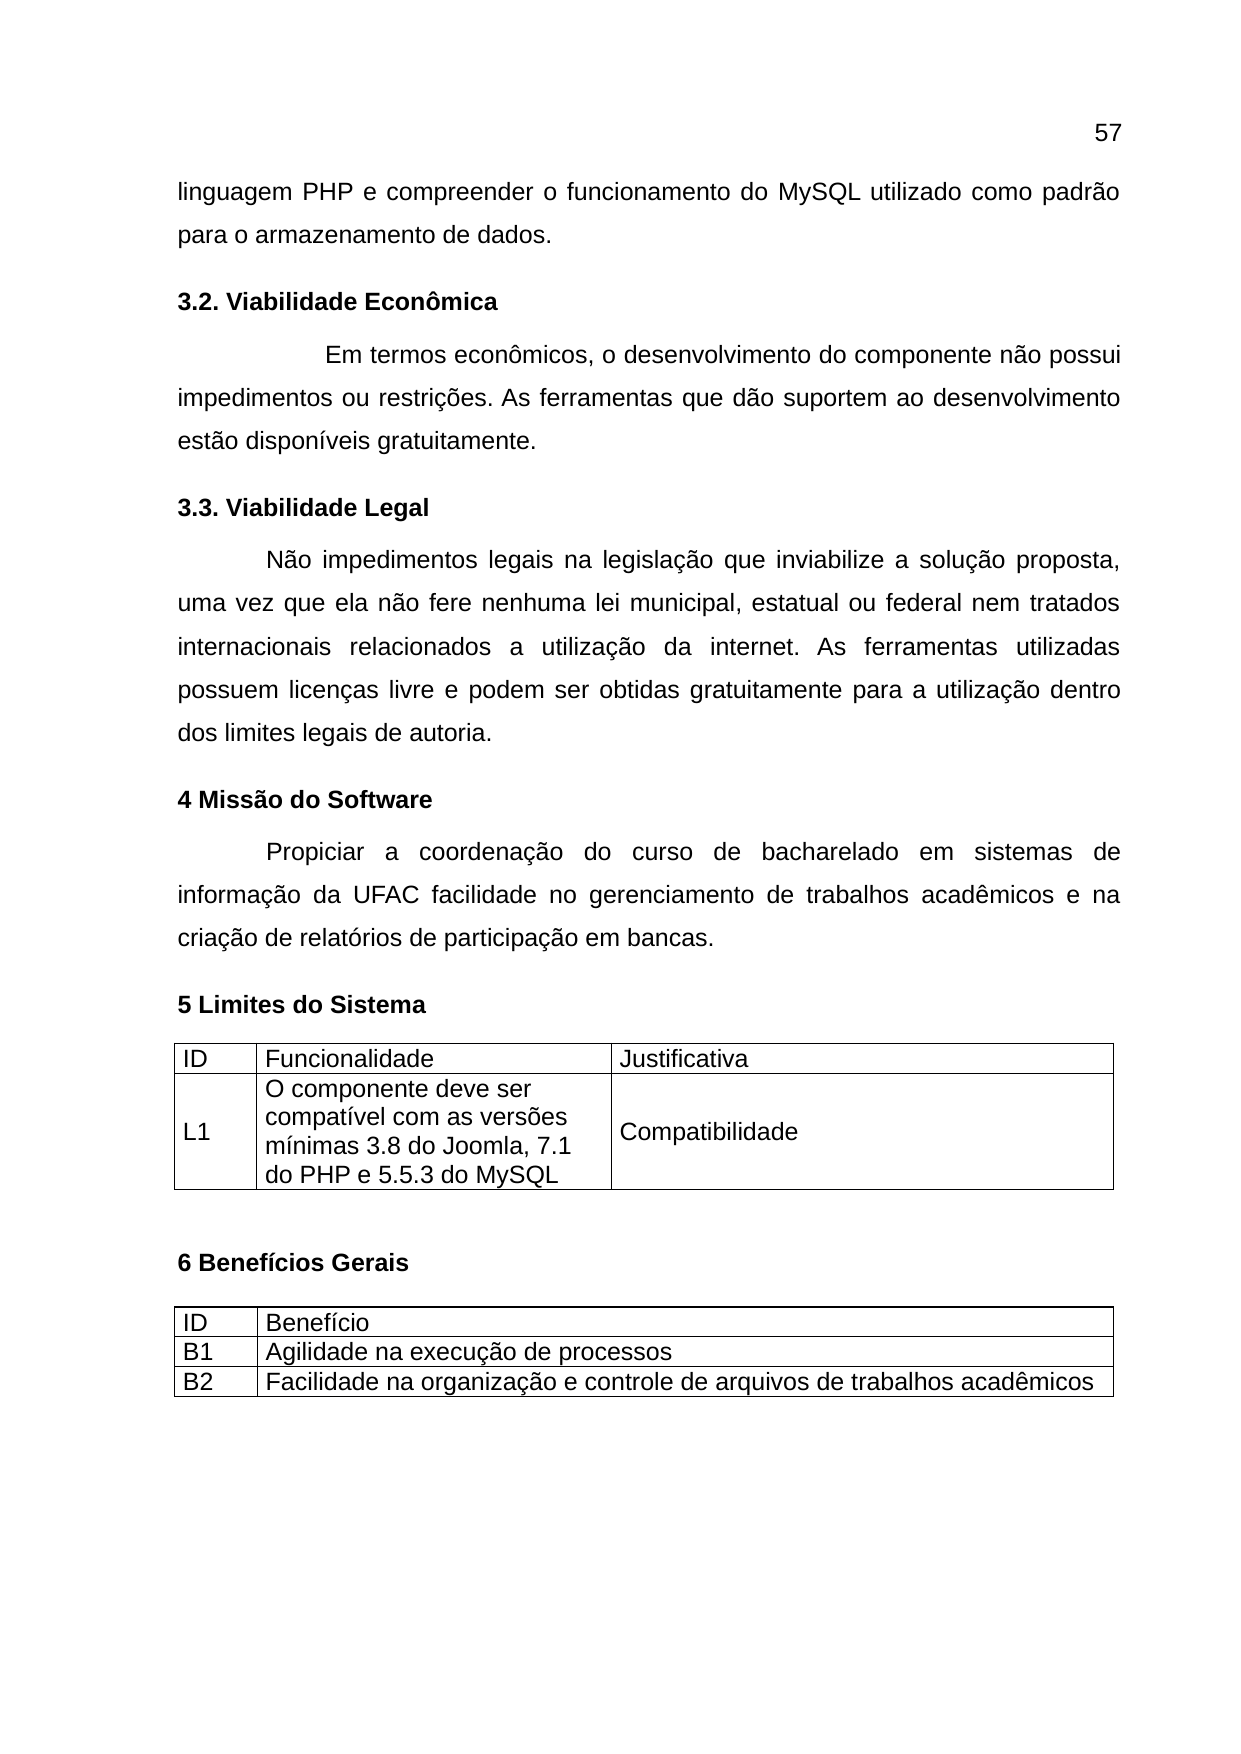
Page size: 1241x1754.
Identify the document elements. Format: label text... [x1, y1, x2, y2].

table_cell B1 [175, 1337, 257, 1366]
table_cell O componente deve ser compatível com as versões mínimas 3.8 do Joomla, 7.1 do PHP e 5.5.3 do MySQL [257, 1074, 611, 1188]
table_header Justificativa [612, 1044, 1113, 1072]
table_cell L1 [175, 1074, 256, 1188]
table_cell Compatibilidade [612, 1074, 1113, 1188]
text Em termos econômicos, o desenvolvimento do componente não possui impedimentos ou restrições. As ferramentas que dão suportem ao desenvolvimento estão disponíveis gratuitamente. [177, 339, 1122, 454]
table_header Funcionalidade [257, 1044, 611, 1072]
text 4 Missão do Software [177, 784, 1122, 813]
table_cell B2 [175, 1367, 257, 1396]
table_header ID [175, 1044, 256, 1072]
text 3.3. Viabilidade Legal [177, 493, 1122, 521]
table_cell Agilidade na execução de processos [258, 1337, 1113, 1366]
text 3.2. Viabilidade Econômica [177, 287, 1122, 316]
text 6 Benefícios Gerais [177, 1248, 1122, 1277]
text linguagem PHP e compreender o funcionamento do MySQL utilizado como padrão para o armazenamento de dados. [177, 177, 1122, 249]
table_header ID [175, 1308, 257, 1336]
table_cell Facilidade na organização e controle de arquivos de trabalhos acadêmicos [258, 1367, 1113, 1396]
text Propiciar a coordenação do curso de bacharelado em sistemas de informação da UFAC facilidade no gerenciamento de trabalhos acadêmicos e na criação de relatórios de participação em bancas. [177, 837, 1122, 952]
text 5 Limites do Sistema [177, 990, 1122, 1019]
text Não impedimentos legais na legislação que inviabilize a solução proposta, uma vez que ela não fere nenhuma lei municipal, estatual ou federal nem tratados internacionais relacionados a utilização da internet. As ferramentas utilizadas possuem licenças livre e podem ser obtidas gratuitamente para a utilização dentro dos limites legais de autoria. [177, 545, 1122, 746]
table_header Benefício [258, 1308, 1113, 1336]
